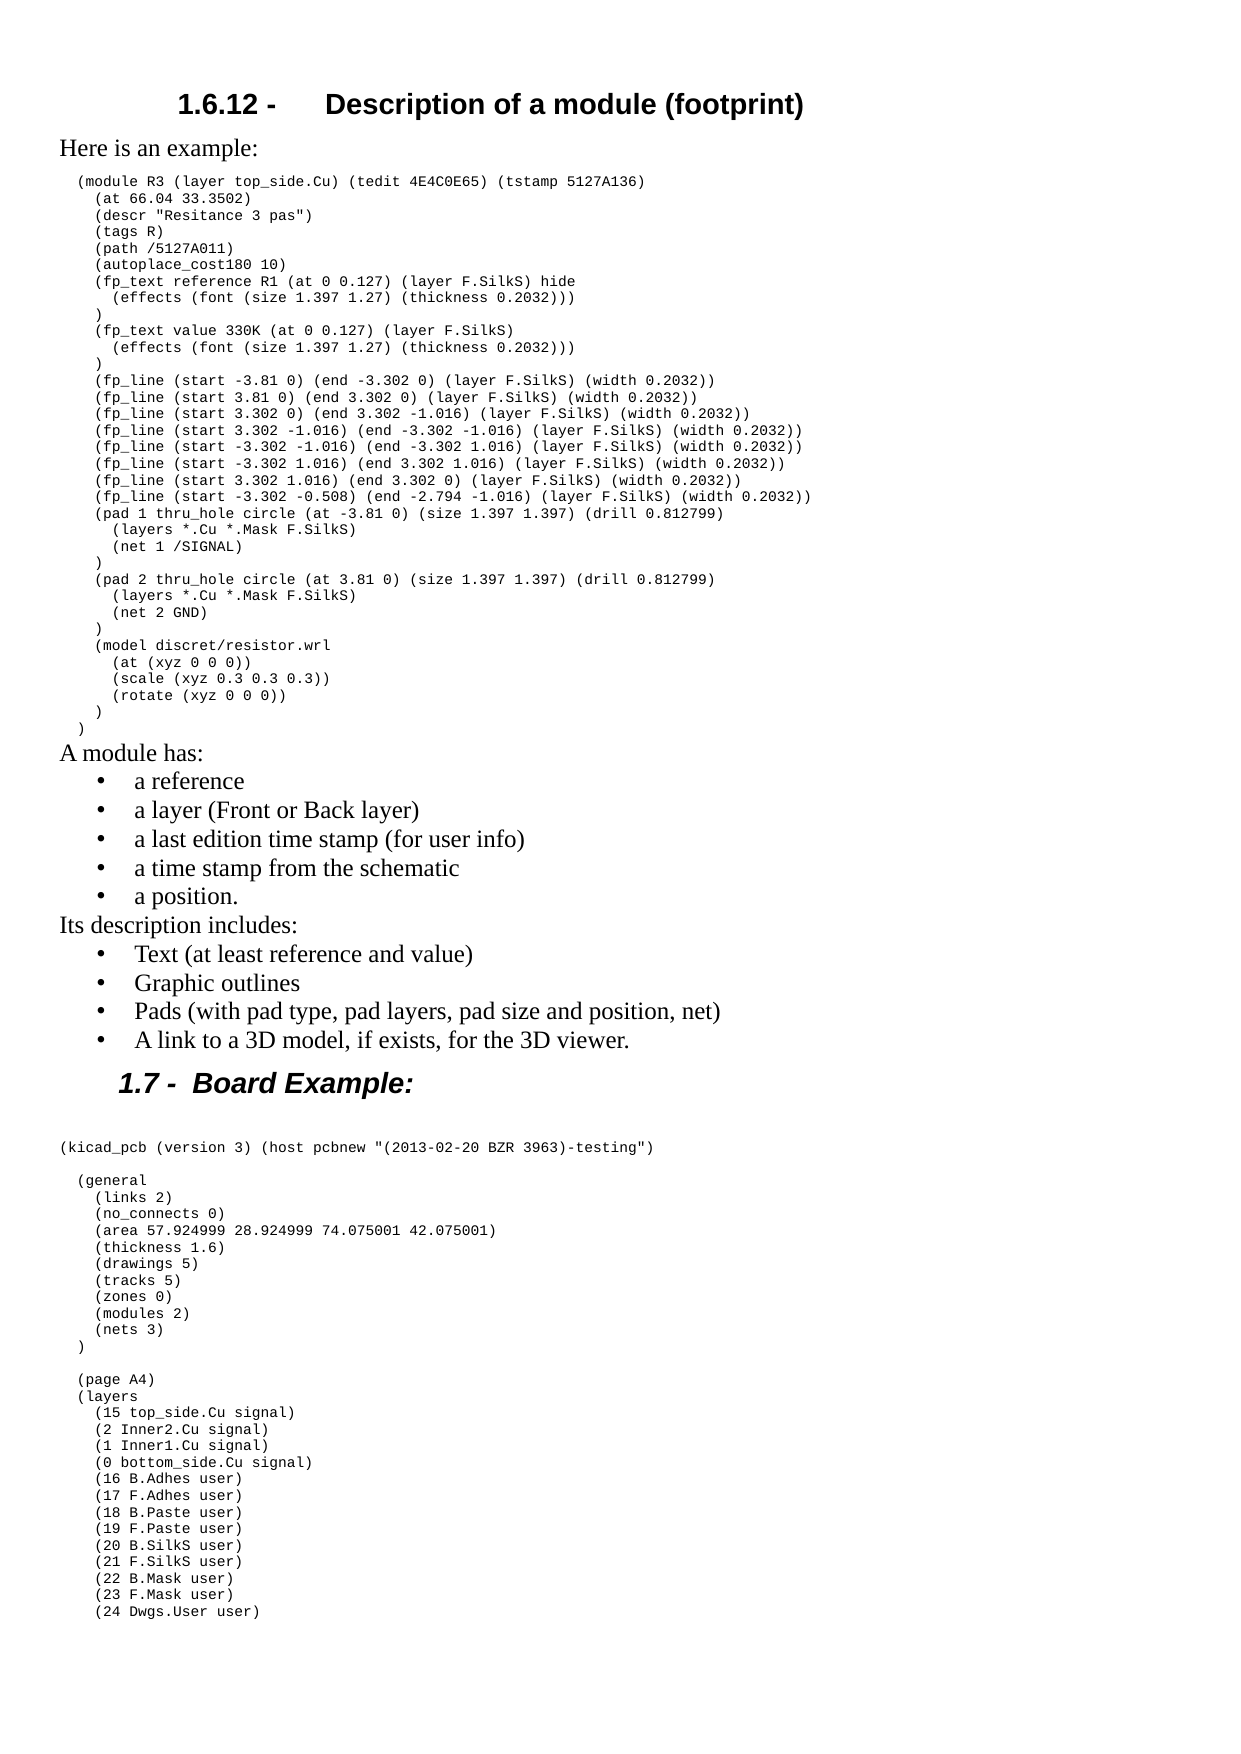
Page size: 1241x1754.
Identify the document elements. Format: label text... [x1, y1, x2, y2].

text ) [59, 1339, 1181, 1356]
text (0 bottom_side.Cu signal) [59, 1455, 1181, 1472]
text (fp_line (start 3.302 0) (end 3.302 -1.016) (layer F.SilkS) (width 0.2032)) [59, 406, 1181, 423]
text (tags R) [59, 224, 1181, 241]
text (fp_line (start -3.81 0) (end -3.302 0) (layer F.SilkS) (width 0.2032)) [59, 373, 1181, 390]
text (fp_line (start -3.302 -0.508) (end -2.794 -1.016) (layer F.SilkS) (width 0.2032)) [59, 489, 1181, 506]
text (page A4) [59, 1372, 1181, 1389]
text (pad 1 thru_hole circle (at -3.81 0) (size 1.397 1.397) (drill 0.812799) [59, 506, 1181, 522]
text (thickness 1.6) [59, 1240, 1181, 1256]
text (21 F.SilkS user) [59, 1554, 1181, 1571]
text (fp_line (start 3.81 0) (end 3.302 0) (layer F.SilkS) (width 0.2032)) [59, 390, 1181, 406]
text Its description includes: [59, 910, 1181, 939]
text (16 B.Adhes user) [59, 1472, 1181, 1488]
text (layers *.Cu *.Mask F.SilkS) [59, 522, 1181, 539]
text ) [59, 307, 1181, 324]
text (modules 2) [59, 1306, 1181, 1323]
text (fp_line (start 3.302 -1.016) (end -3.302 -1.016) (layer F.SilkS) (width 0.2032)) [59, 423, 1181, 439]
text (18 B.Paste user) [59, 1505, 1181, 1521]
list Pads (with pad type, pad layers, pad size and position, net) [97, 996, 1181, 1025]
text (module R3 (layer top_side.Cu) (tedit 4E4C0E65) (tstamp 5127A136) [59, 174, 1181, 191]
text ) [59, 622, 1181, 638]
text (22 B.Mask user) [59, 1571, 1181, 1588]
list A link to a 3D model, if exists, for the 3D viewer. [97, 1025, 1181, 1054]
subtitle Description of a module (footprint) [177, 87, 1181, 121]
text ) [59, 721, 1181, 738]
text (fp_line (start -3.302 1.016) (end 3.302 1.016) (layer F.SilkS) (width 0.2032)) [59, 456, 1181, 473]
text (23 F.Mask user) [59, 1588, 1181, 1604]
text (no_connects 0) [59, 1207, 1181, 1223]
text (2 Inner2.Cu signal) [59, 1422, 1181, 1438]
list Graphic outlines [97, 968, 1181, 996]
text (1 Inner1.Cu signal) [59, 1438, 1181, 1455]
list a time stamp from the schematic [97, 853, 1181, 881]
text ) [59, 556, 1181, 572]
text ) [59, 704, 1181, 721]
text (path /5127A011) [59, 241, 1181, 257]
text (rotate (xyz 0 0 0)) [59, 688, 1181, 704]
text (net 2 GND) [59, 605, 1181, 622]
text (15 top_side.Cu signal) [59, 1405, 1181, 1422]
text (fp_line (start -3.302 -1.016) (end -3.302 1.016) (layer F.SilkS) (width 0.2032)) [59, 439, 1181, 456]
text (scale (xyz 0.3 0.3 0.3)) [59, 671, 1181, 688]
text (area 57.924999 28.924999 74.075001 42.075001) [59, 1223, 1181, 1240]
text (19 F.Paste user) [59, 1521, 1181, 1538]
list Text (at least reference and value) [97, 939, 1181, 968]
list a position. [97, 881, 1181, 910]
text (model discret/resistor.wrl [59, 638, 1181, 655]
text (at 66.04 33.3502) [59, 191, 1181, 208]
text (fp_text value 330K (at 0 0.127) (layer F.SilkS) [59, 324, 1181, 340]
text (tracks 5) [59, 1273, 1181, 1289]
text (24 Dwgs.User user) [59, 1604, 1181, 1621]
list a layer (Front or Back layer) [97, 795, 1181, 824]
list a last edition time stamp (for user info) [97, 824, 1181, 853]
text ) [59, 357, 1181, 373]
text (autoplace_cost180 10) [59, 257, 1181, 274]
text (nets 3) [59, 1323, 1181, 1339]
text (layers *.Cu *.Mask F.SilkS) [59, 589, 1181, 605]
text (zones 0) [59, 1289, 1181, 1306]
text (at (xyz 0 0 0)) [59, 655, 1181, 671]
subtitle Board Example: [118, 1066, 1181, 1099]
text (effects (font (size 1.397 1.27) (thickness 0.2032))) [59, 340, 1181, 357]
text (drawings 5) [59, 1256, 1181, 1273]
text (fp_text reference R1 (at 0 0.127) (layer F.SilkS) hide [59, 274, 1181, 291]
text (effects (font (size 1.397 1.27) (thickness 0.2032))) [59, 291, 1181, 307]
text (17 F.Adhes user) [59, 1488, 1181, 1505]
text Here is an example: [59, 133, 1181, 162]
text (general [59, 1173, 1181, 1190]
list a reference [97, 766, 1181, 795]
text (kicad_pcb (version 3) (host pcbnew "(2013-02-20 BZR 3963)-testing") [59, 1140, 1181, 1157]
text (20 B.SilkS user) [59, 1538, 1181, 1554]
text (descr "Resitance 3 pas") [59, 208, 1181, 224]
text (links 2) [59, 1190, 1181, 1207]
text (pad 2 thru_hole circle (at 3.81 0) (size 1.397 1.397) (drill 0.812799) [59, 572, 1181, 589]
text A module has: [59, 738, 1181, 766]
text (net 1 /SIGNAL) [59, 539, 1181, 556]
text (layers [59, 1389, 1181, 1405]
text (fp_line (start 3.302 1.016) (end 3.302 0) (layer F.SilkS) (width 0.2032)) [59, 473, 1181, 489]
